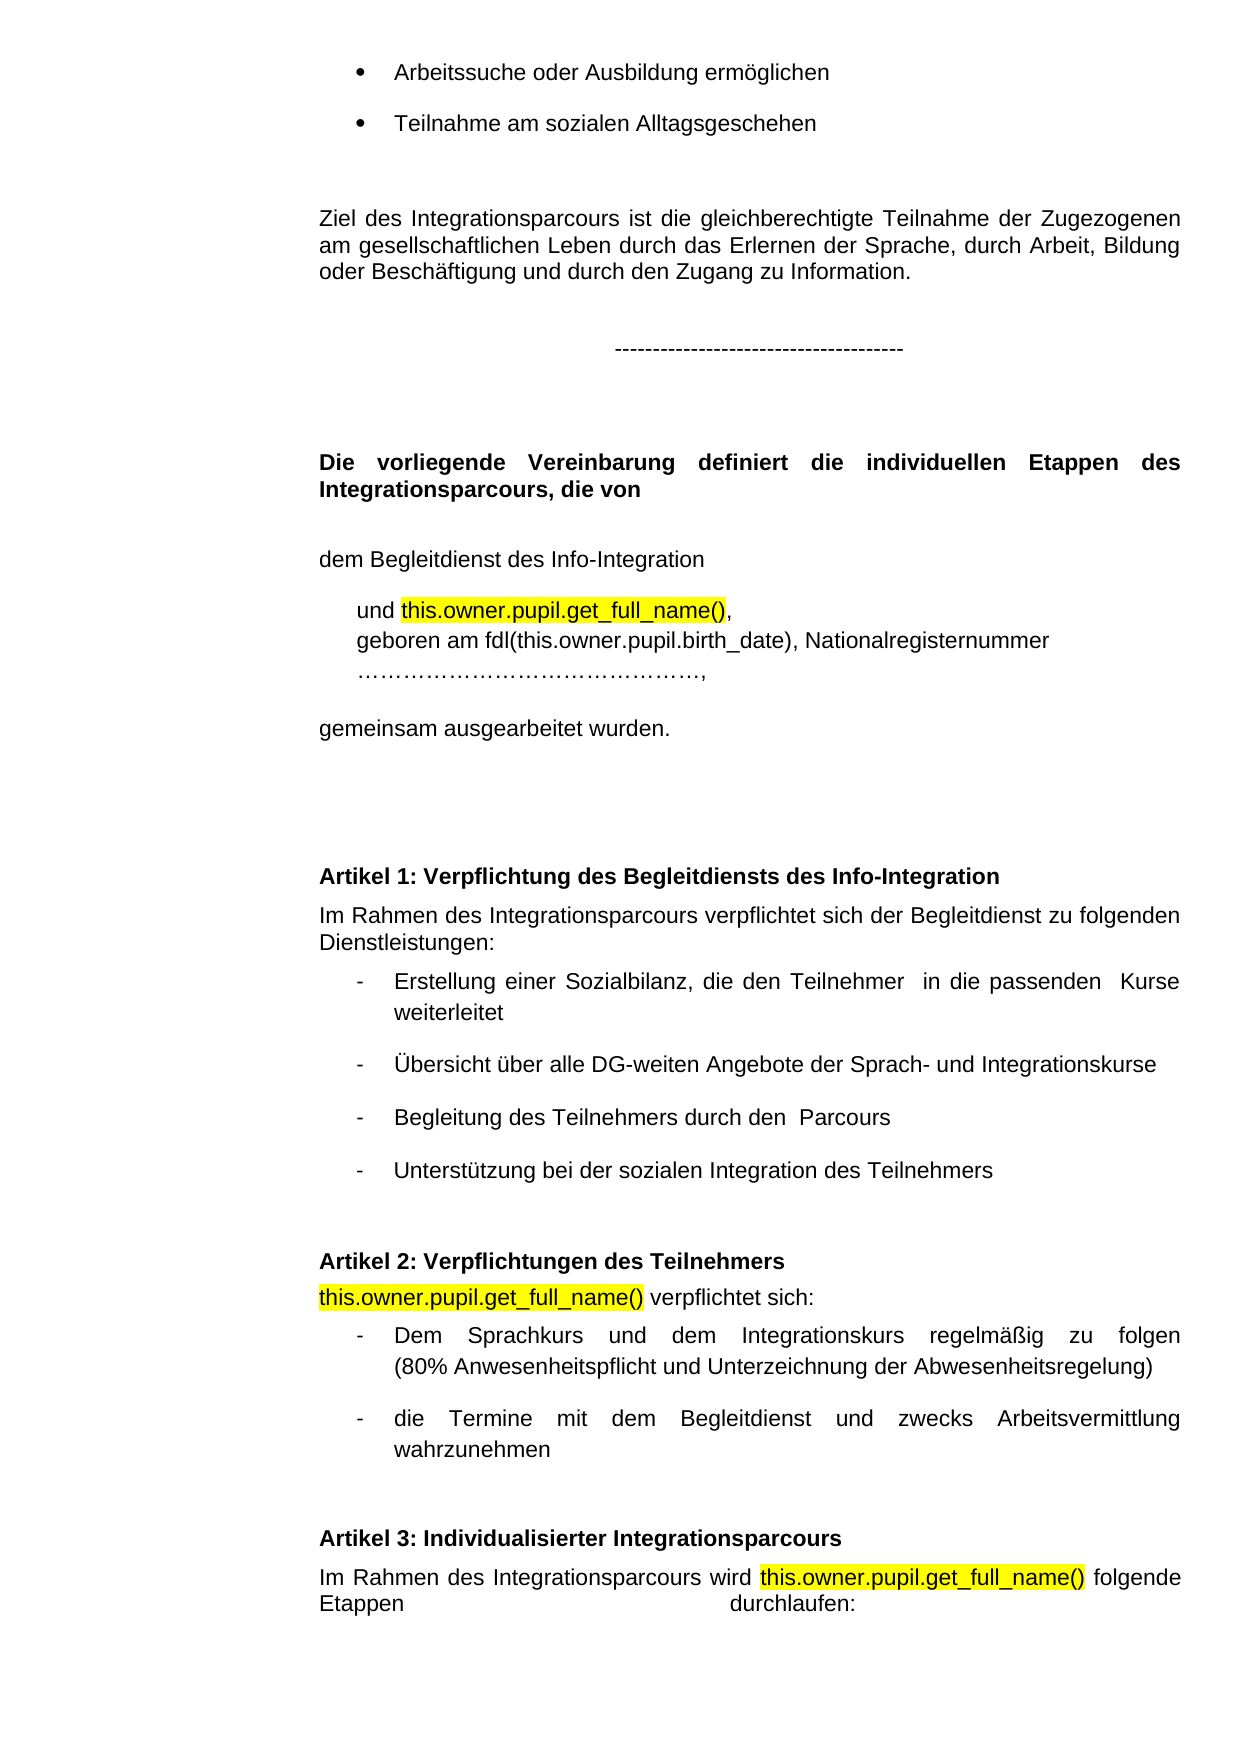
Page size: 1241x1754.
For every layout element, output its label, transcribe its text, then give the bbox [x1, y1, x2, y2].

text Die vorliegende Vereinbarung definiert die individuellen Etappen des Integrationsparcours, die von [319, 449, 1181, 502]
text Artikel 3: Individualisierter Integrationsparcours [319, 1525, 1181, 1552]
text -------------------------------------- [319, 334, 1181, 361]
list Erstellung einer Sozialbilanz, die den Teilnehmer in die passenden Kurse weiterleitet [356, 967, 1181, 1026]
text this.owner.pupil.get_full_name() verpflichtet sich: [319, 1284, 1181, 1311]
text Im Rahmen des Integrationsparcours wird this.owner.pupil.get_full_name() folgende Etappen durchlaufen: [319, 1564, 1181, 1643]
list Begleitung des Teilnehmers durch den Parcours [356, 1103, 1181, 1131]
list Übersicht über alle DG-weiten Angebote der Sprach- und Integrationskurse [356, 1050, 1181, 1078]
text Im Rahmen des Integrationsparcours verpflichtet sich der Begleitdienst zu folgenden Dienstleistungen: [319, 902, 1181, 955]
text dem Begleitdienst des Info-Integration [319, 546, 1181, 572]
text Artikel 1: Verpflichtung des Begleitdiensts des Info-Integration [319, 863, 1181, 890]
list Teilnahme am sozialen Alltagsgeschehen [356, 110, 1181, 136]
list Dem Sprachkurs und dem Integrationskurs regelmäßig zu folgen (80% Anwesenheitspflicht und Unterzeichnung der Abwesenheitsregelung) [356, 1321, 1181, 1379]
list Arbeitssuche oder Ausbildung ermöglichen [356, 59, 1181, 85]
text Artikel 2: Verpflichtungen des Teilnehmers [319, 1248, 1181, 1274]
text Ziel des Integrationsparcours ist die gleichberechtigte Teilnahme der Zugezogenen am gesellschaftlichen Leben durch das Erlernen der Sprache, durch Arbeit, Bildung oder Beschäftigung und durch den Zugang zu Information. [319, 205, 1181, 284]
list die Termine mit dem Begleitdienst und zwecks Arbeitsvermittlung wahrzunehmen [356, 1404, 1181, 1462]
list Unterstützung bei der sozialen Integration des Teilnehmers [356, 1156, 1181, 1184]
text und this.owner.pupil.get_full_name(), geboren am fdl(this.owner.pupil.birth_date), Nationalregisternummer ………………………………………, [356, 597, 1181, 684]
text gemeinsam ausgearbeitet wurden. [319, 714, 1181, 741]
